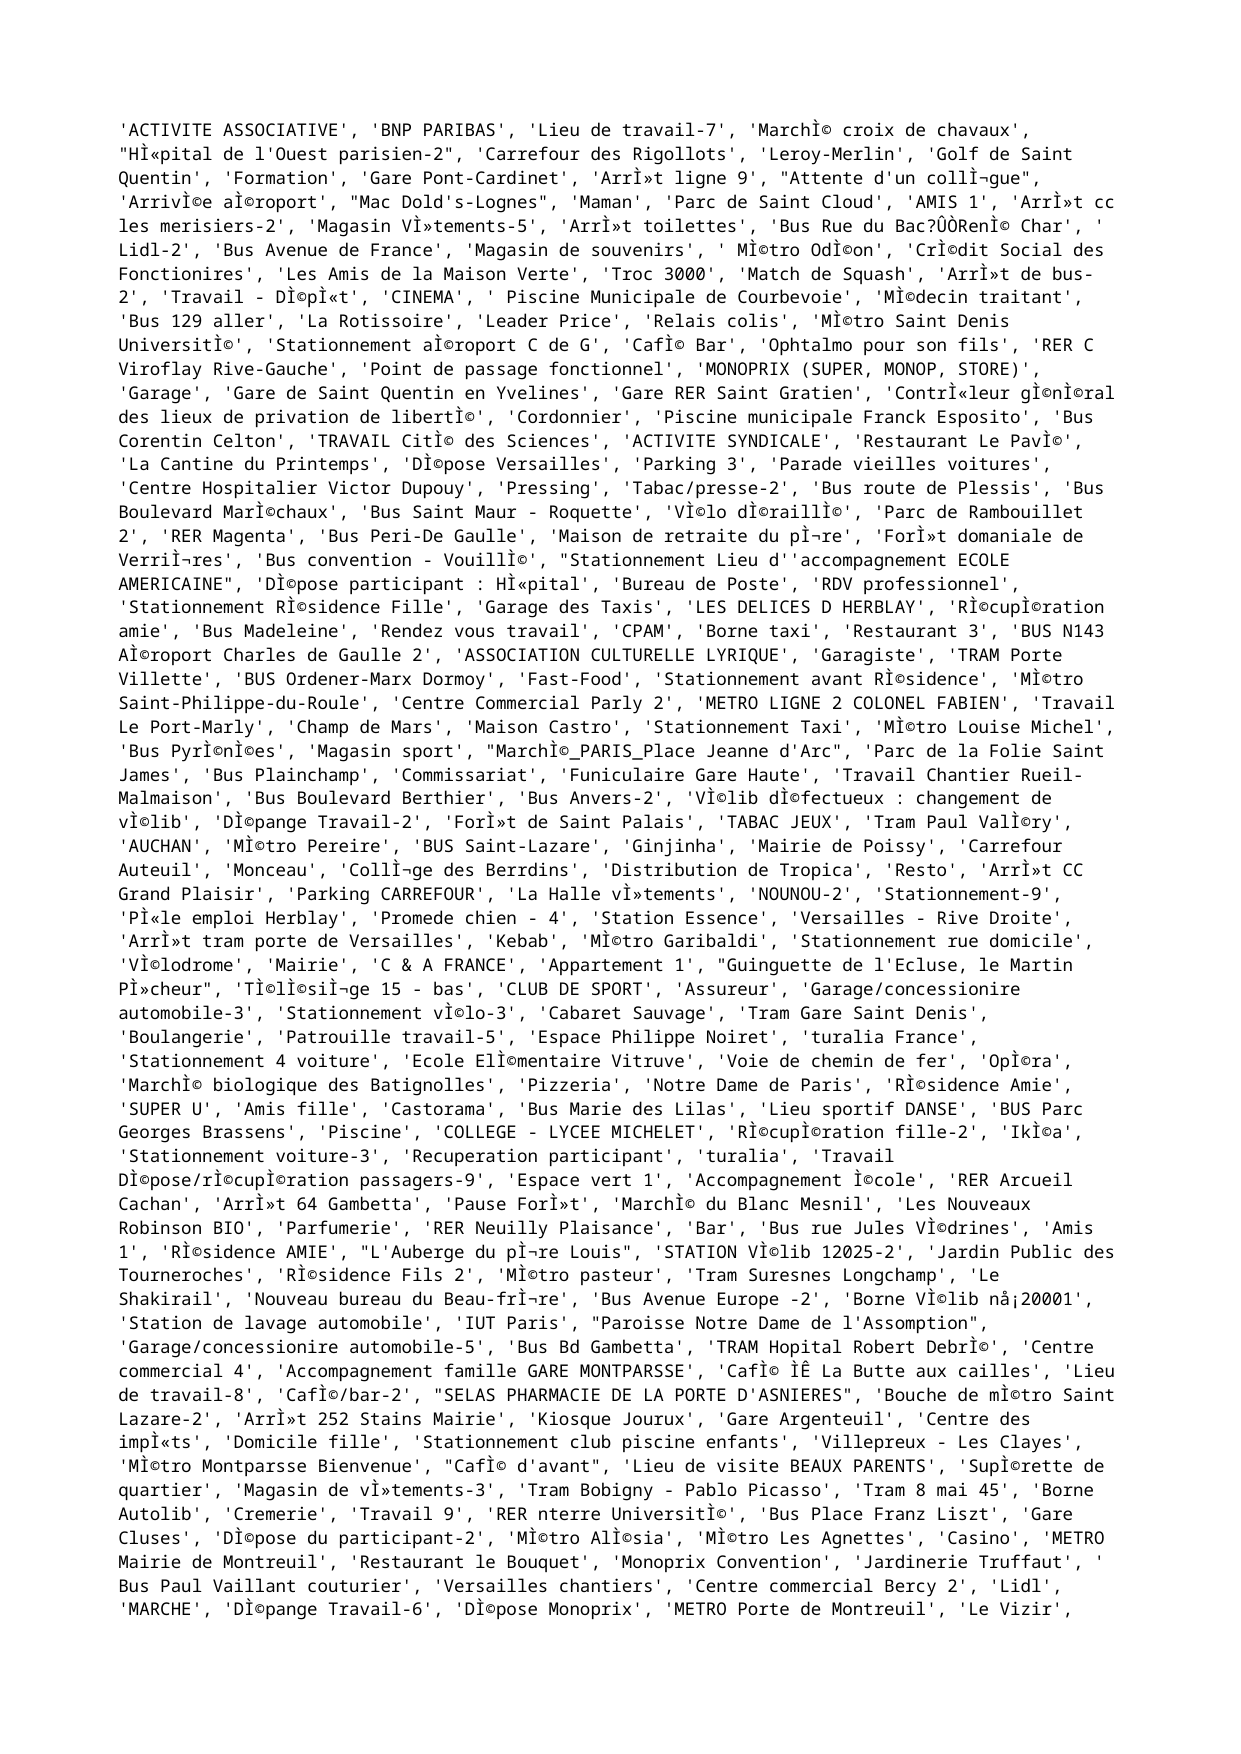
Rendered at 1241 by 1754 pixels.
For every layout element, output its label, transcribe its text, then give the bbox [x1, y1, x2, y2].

text 'ACTIVITE ASSOCIATIVE', 'BNP PARIBAS', 'Lieu de travail-7', 'MarchÌ© croix de chavaux', "HÌ«pital de l'Ouest parisien-2", 'Carrefour des Rigollots', 'Leroy-Merlin', 'Golf de Saint Quentin', 'Formation', 'Gare Pont-Cardinet', 'ArrÌ»t ligne 9', "Attente d'un collÌ¬gue", 'ArrivÌ©e aÌ©roport', "Mac Dold's-Lognes", 'Maman', 'Parc de Saint Cloud', 'AMIS 1', 'ArrÌ»t cc les merisiers-2', 'Magasin VÌ»tements-5', 'ArrÌ»t toilettes', 'Bus Rue du Bac?ÛÒRenÌ© Char', ' Lidl-2', 'Bus Avenue de France', 'Magasin de souvenirs', ' MÌ©tro OdÌ©on', 'CrÌ©dit Social des Fonctionires', 'Les Amis de la Maison Verte', 'Troc 3000', 'Match de Squash', 'ArrÌ»t de bus-2', 'Travail - DÌ©pÌ«t', 'CINEMA', ' Piscine Municipale de Courbevoie', 'MÌ©decin traitant', 'Bus 129 aller', 'La Rotissoire', 'Leader Price', 'Relais colis', 'MÌ©tro Saint Denis UniversitÌ©', 'Stationnement aÌ©roport C de G', 'CafÌ© Bar', 'Ophtalmo pour son fils', 'RER C Viroflay Rive-Gauche', 'Point de passage fonctionnel', 'MONOPRIX (SUPER, MONOP, STORE)', 'Garage', 'Gare de Saint Quentin en Yvelines', 'Gare RER Saint Gratien', 'ContrÌ«leur gÌ©nÌ©ral des lieux de privation de libertÌ©', 'Cordonnier', 'Piscine municipale Franck Esposito', 'Bus Corentin Celton', 'TRAVAIL CitÌ© des Sciences', 'ACTIVITE SYNDICALE', 'Restaurant Le PavÌ©', 'La Cantine du Printemps', 'DÌ©pose Versailles', 'Parking 3', 'Parade vieilles voitures', 'Centre Hospitalier Victor Dupouy', 'Pressing', 'Tabac/presse-2', 'Bus route de Plessis', 'Bus Boulevard MarÌ©chaux', 'Bus Saint Maur - Roquette', 'VÌ©lo dÌ©raillÌ©', 'Parc de Rambouillet 2', 'RER Magenta', 'Bus Peri-De Gaulle', 'Maison de retraite du pÌ¬re', 'ForÌ»t domaniale de VerriÌ¬res', 'Bus convention - VouillÌ©', "Stationnement Lieu d''accompagnement ECOLE AMERICAINE", 'DÌ©pose participant : HÌ«pital', 'Bureau de Poste', 'RDV professionnel', 'Stationnement RÌ©sidence Fille', 'Garage des Taxis', 'LES DELICES D HERBLAY', 'RÌ©cupÌ©ration amie', 'Bus Madeleine', 'Rendez vous travail', 'CPAM', 'Borne taxi', 'Restaurant 3', 'BUS N143 AÌ©roport Charles de Gaulle 2', 'ASSOCIATION CULTURELLE LYRIQUE', 'Garagiste', 'TRAM Porte Villette', 'BUS Ordener-Marx Dormoy', 'Fast-Food', 'Stationnement avant RÌ©sidence', 'MÌ©tro Saint-Philippe-du-Roule', 'Centre Commercial Parly 2', 'METRO LIGNE 2 COLONEL FABIEN', 'Travail Le Port-Marly', 'Champ de Mars', 'Maison Castro', 'Stationnement Taxi', 'MÌ©tro Louise Michel', 'Bus PyrÌ©nÌ©es', 'Magasin sport', "MarchÌ©_PARIS_Place Jeanne d'Arc", 'Parc de la Folie Saint James', 'Bus Plainchamp', 'Commissariat', 'Funiculaire Gare Haute', 'Travail Chantier Rueil-Malmaison', 'Bus Boulevard Berthier', 'Bus Anvers-2', 'VÌ©lib dÌ©fectueux : changement de vÌ©lib', 'DÌ©pange Travail-2', 'ForÌ»t de Saint Palais', 'TABAC JEUX', 'Tram Paul ValÌ©ry', 'AUCHAN', 'MÌ©tro Pereire', 'BUS Saint-Lazare', 'Ginjinha', 'Mairie de Poissy', 'Carrefour Auteuil', 'Monceau', 'CollÌ¬ge des Berrdins', 'Distribution de Tropica', 'Resto', 'ArrÌ»t CC Grand Plaisir', 'Parking CARREFOUR', 'La Halle vÌ»tements', 'NOUNOU-2', 'Stationnement-9', 'PÌ«le emploi Herblay', 'Promede chien - 4', 'Station Essence', 'Versailles - Rive Droite', 'ArrÌ»t tram porte de Versailles', 'Kebab', 'MÌ©tro Garibaldi', 'Stationnement rue domicile', 'VÌ©lodrome', 'Mairie', 'C & A FRANCE', 'Appartement 1', "Guinguette de l'Ecluse, le Martin PÌ»cheur", 'TÌ©lÌ©siÌ¬ge 15 - bas', 'CLUB DE SPORT', 'Assureur', 'Garage/concessionire automobile-3', 'Stationnement vÌ©lo-3', 'Cabaret Sauvage', 'Tram Gare Saint Denis', 'Boulangerie', 'Patrouille travail-5', 'Espace Philippe Noiret', 'turalia France', 'Stationnement 4 voiture', 'Ecole ElÌ©mentaire Vitruve', 'Voie de chemin de fer', 'OpÌ©ra', 'MarchÌ© biologique des Batignolles', 'Pizzeria', 'Notre Dame de Paris', 'RÌ©sidence Amie', 'SUPER U', 'Amis fille', 'Castorama', 'Bus Marie des Lilas', 'Lieu sportif DANSE', 'BUS Parc Georges Brassens', 'Piscine', 'COLLEGE - LYCEE MICHELET', 'RÌ©cupÌ©ration fille-2', 'IkÌ©a', 'Stationnement voiture-3', 'Recuperation participant', 'turalia', 'Travail DÌ©pose/rÌ©cupÌ©ration passagers-9', 'Espace vert 1', 'Accompagnement Ì©cole', 'RER Arcueil Cachan', 'ArrÌ»t 64 Gambetta', 'Pause ForÌ»t', 'MarchÌ© du Blanc Mesnil', 'Les Nouveaux Robinson BIO', 'Parfumerie', 'RER Neuilly Plaisance', 'Bar', 'Bus rue Jules VÌ©drines', 'Amis 1', 'RÌ©sidence AMIE', "L'Auberge du pÌ¬re Louis", 'STATION VÌ©lib 12025-2', 'Jardin Public des Tourneroches', 'RÌ©sidence Fils 2', 'MÌ©tro pasteur', 'Tram Suresnes Longchamp', 'Le Shakirail', 'Nouveau bureau du Beau-frÌ¬re', 'Bus Avenue Europe -2', 'Borne VÌ©lib nå¡20001', 'Station de lavage automobile', 'IUT Paris', "Paroisse Notre Dame de l'Assomption", 'Garage/concessionire automobile-5', 'Bus Bd Gambetta', 'TRAM Hopital Robert DebrÌ©', 'Centre commercial 4', 'Accompagnement famille GARE MONTPARSSE', 'CafÌ© ÌÊ La Butte aux cailles', 'Lieu de travail-8', 'CafÌ©/bar-2', "SELAS PHARMACIE DE LA PORTE D'ASNIERES", 'Bouche de mÌ©tro Saint Lazare-2', 'ArrÌ»t 252 Stains Mairie', 'Kiosque Jourux', 'Gare Argenteuil', 'Centre des impÌ«ts', 'Domicile fille', 'Stationnement club piscine enfants', 'Villepreux - Les Clayes', 'MÌ©tro Montparsse Bienvenue', "CafÌ© d'avant", 'Lieu de visite BEAUX PARENTS', 'SupÌ©rette de quartier', 'Magasin de vÌ»tements-3', 'Tram Bobigny - Pablo Picasso', 'Tram 8 mai 45', 'Borne Autolib', 'Cremerie', 'Travail 9', 'RER nterre UniversitÌ©', 'Bus Place Franz Liszt', 'Gare Cluses', 'DÌ©pose du participant-2', 'MÌ©tro AlÌ©sia', 'MÌ©tro Les Agnettes', 'Casino', 'METRO Mairie de Montreuil', 'Restaurant le Bouquet', 'Monoprix Convention', 'Jardinerie Truffaut', ' Bus Paul Vaillant couturier', 'Versailles chantiers', 'Centre commercial Bercy 2', 'Lidl', 'MARCHE', 'DÌ©pange Travail-6', 'DÌ©pose Monoprix', 'METRO Porte de Montreuil', 'Le Vizir', [118, 118, 1122, 1621]
